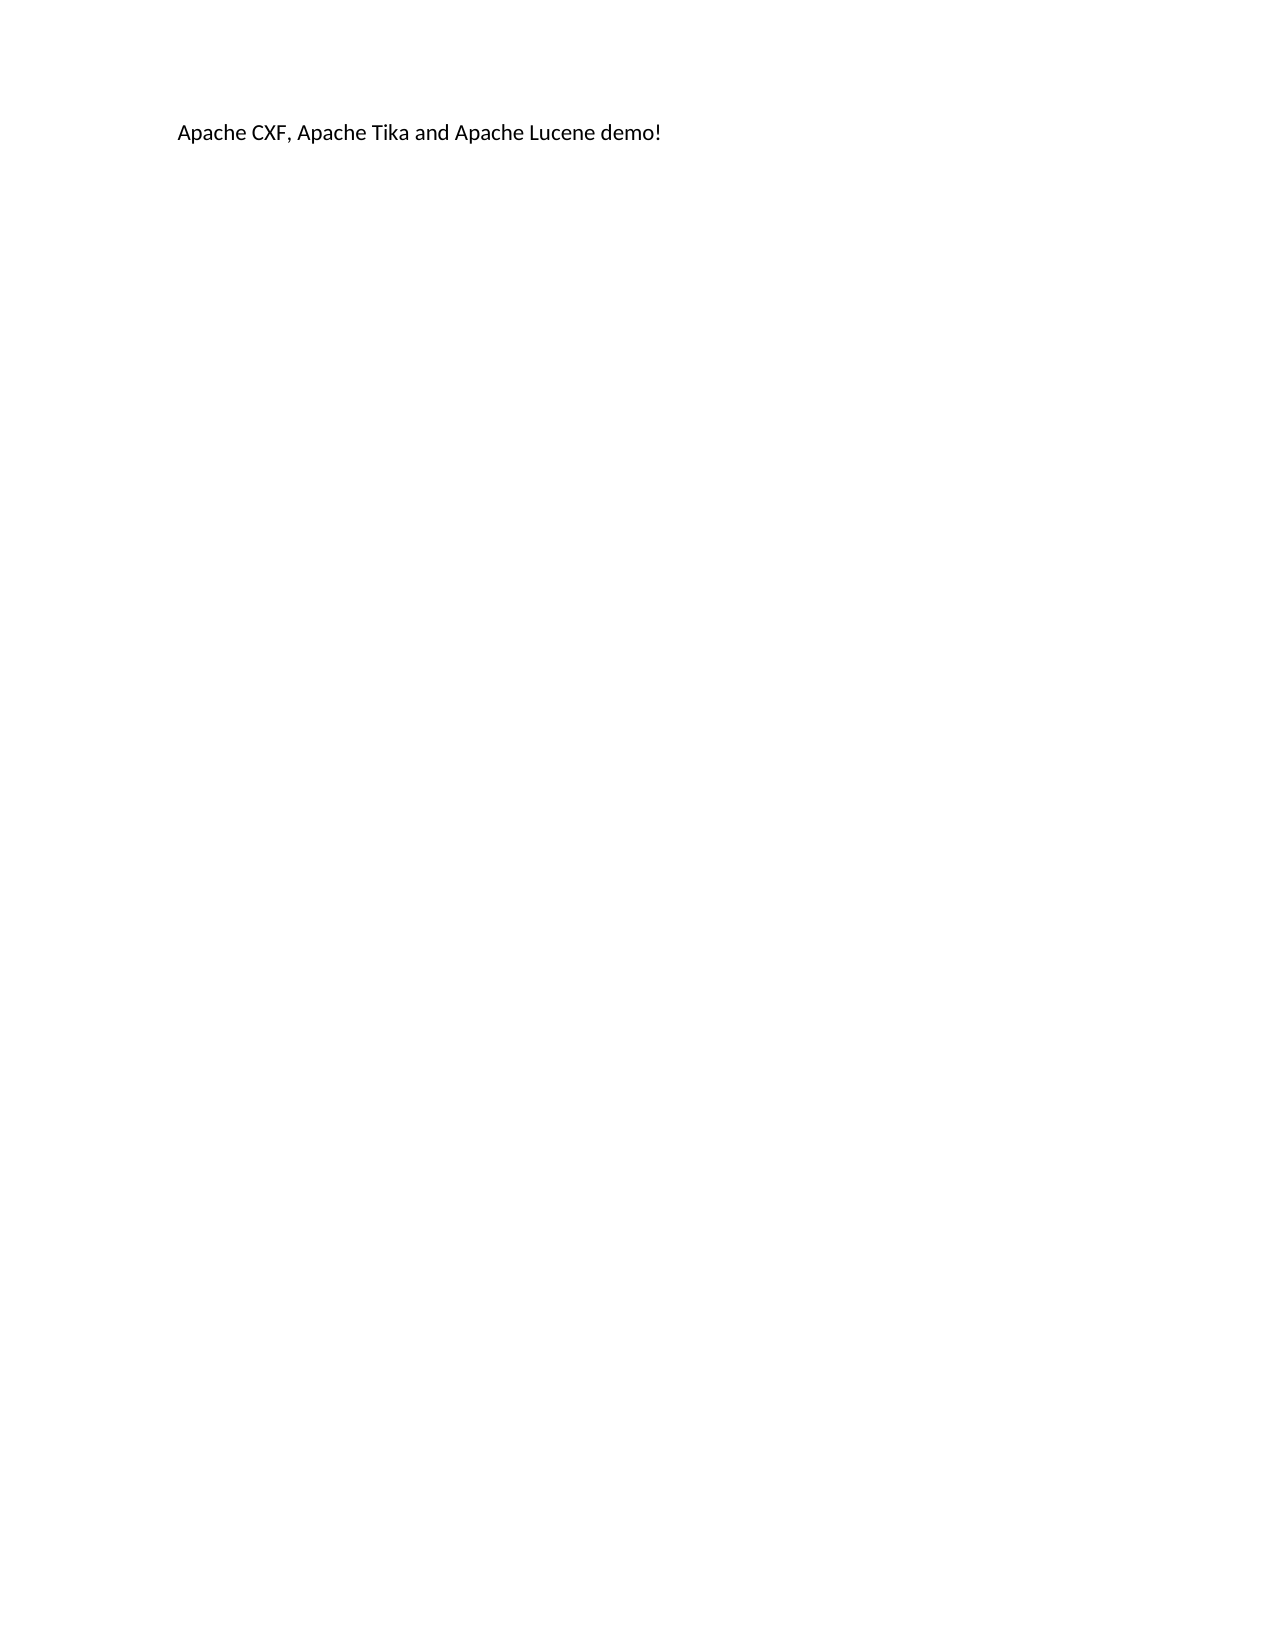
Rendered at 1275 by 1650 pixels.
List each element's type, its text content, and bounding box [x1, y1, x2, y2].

text Apache CXF, Apache Tika and Apache Lucene demo! [177, 118, 1186, 146]
